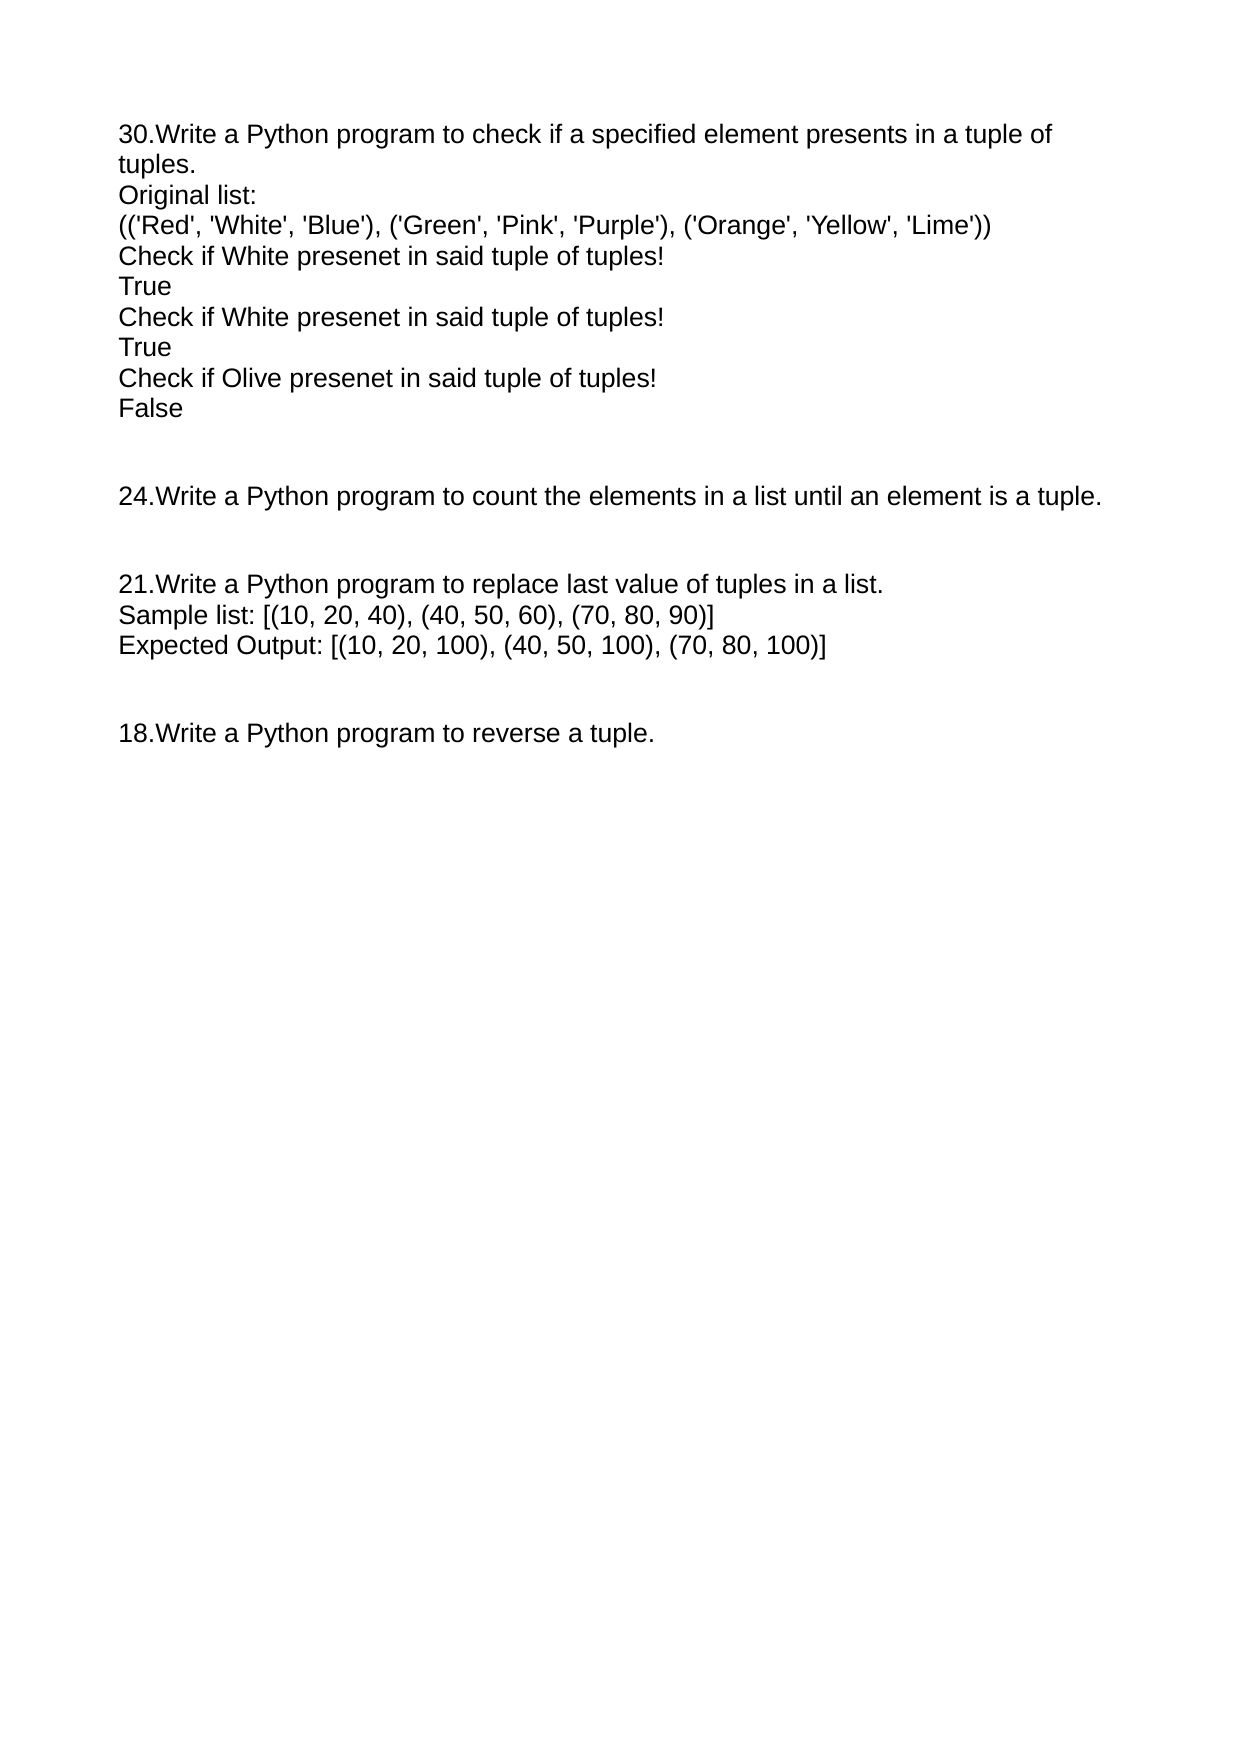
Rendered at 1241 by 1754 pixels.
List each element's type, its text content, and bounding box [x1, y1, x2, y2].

text 30.Write a Python program to check if a specified element presents in a tuple of tuples. Original list: (('Red', 'White', 'Blue'), ('Green', 'Pink', 'Purple'), ('Orange', 'Yellow', 'Lime')) Check if White presenet in said tuple of tuples! True Check if White presenet in said tuple of tuples! True Check if Olive presenet in said tuple of tuples! False [118, 118, 1122, 423]
text 18.Write a Python program to reverse a tuple. [118, 718, 1122, 748]
text 24.Write a Python program to count the elements in a list until an element is a tuple. [118, 481, 1122, 511]
text 21.Write a Python program to replace last value of tuples in a list. Sample list: [(10, 20, 40), (40, 50, 60), (70, 80, 90)] Expected Output: [(10, 20, 100), (40, 50, 100), (70, 80, 100)] [118, 569, 1122, 660]
